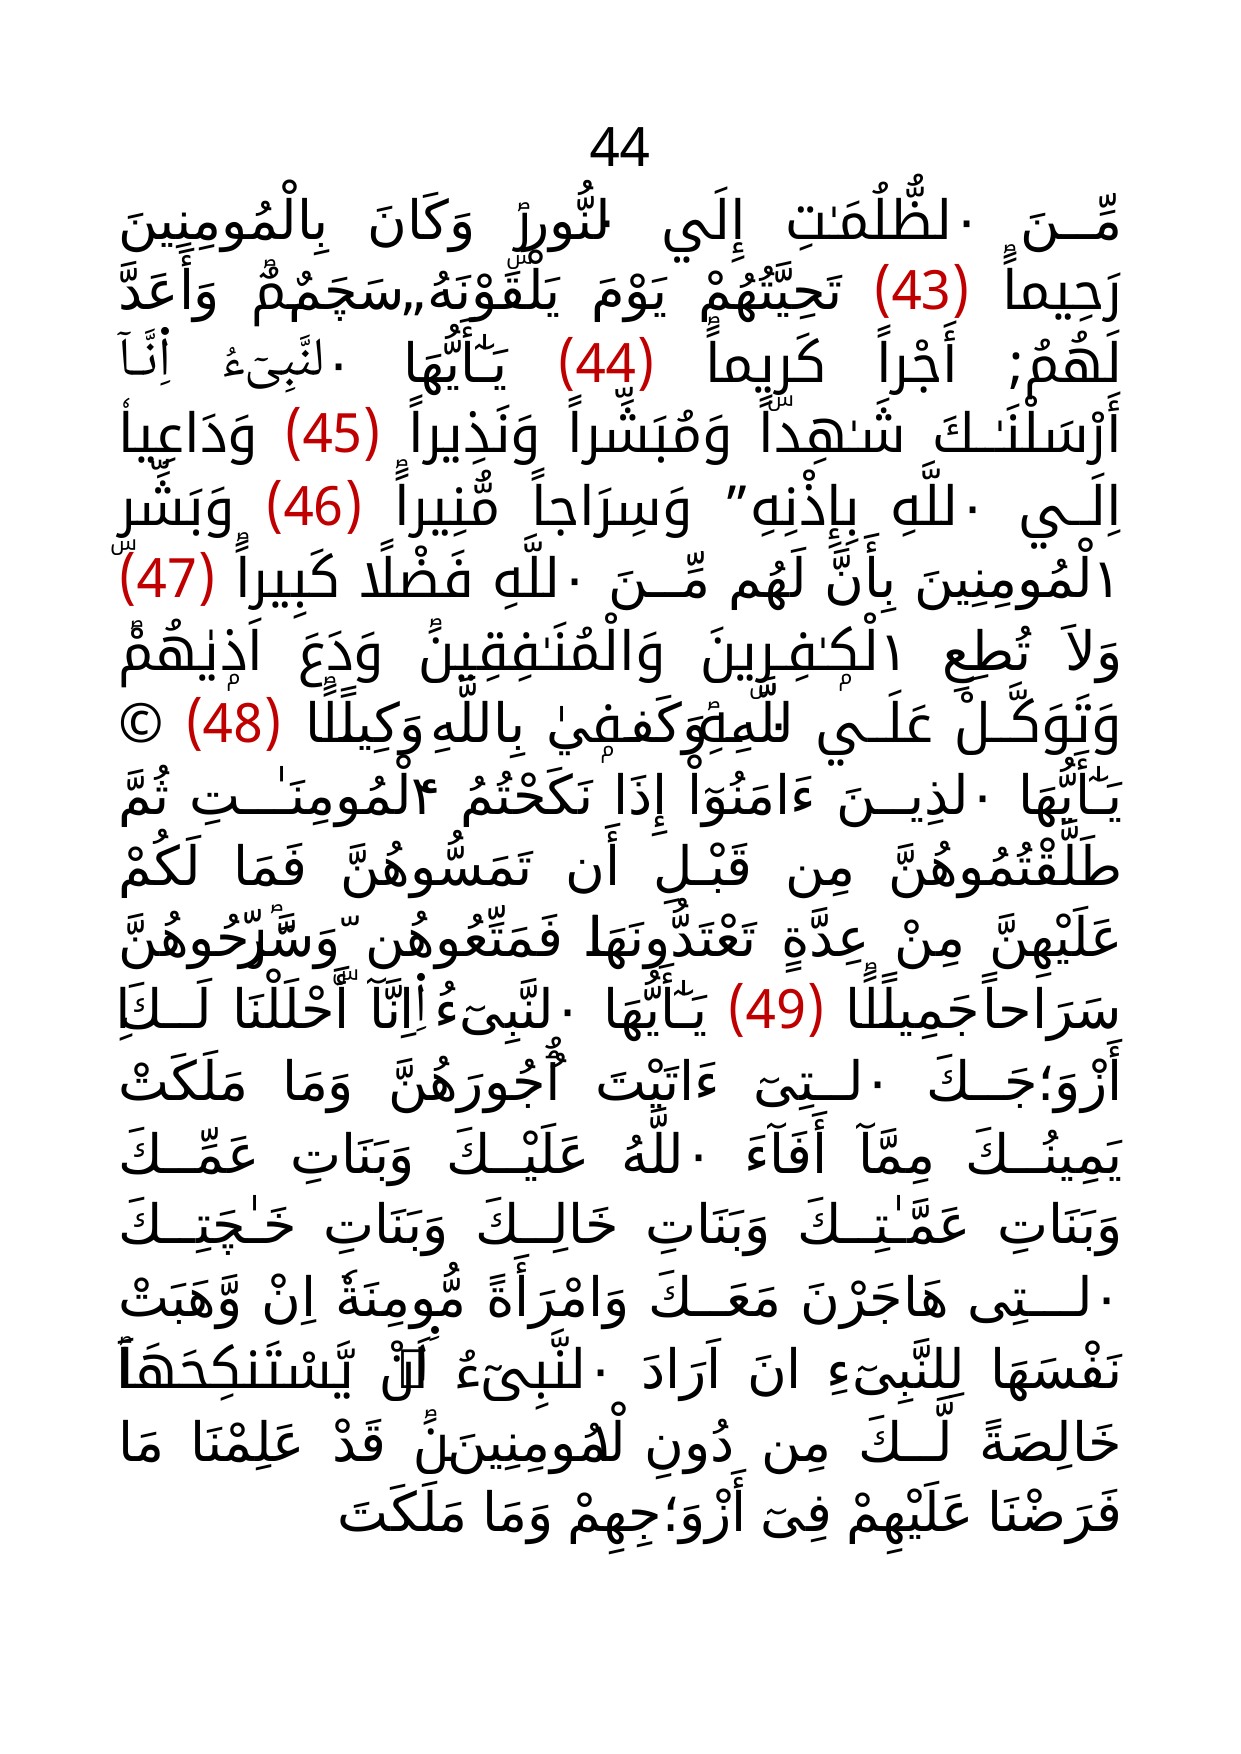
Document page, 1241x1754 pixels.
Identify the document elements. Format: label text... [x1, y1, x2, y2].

text 44 [118, 118, 1122, 189]
text مِّــنَ ۰لظُّلُمَـٰتِ إِلَي ۰لنُّورۣؐ وَكَانَ بِالْمُومِنِينَ رَحِيماًؐ (43) تَحِيَّتُهُمْ يَوْمَ يَلْقَوْنَهُ„ سَچَمٌؐ وَأَعَدَّ لَهُمُ; أَجْراً كَرۣيماًؐ (44) يَـٰٓأَيُّهَا ۰لنَّبِىٓءُ اِ۬نَّـآ أَرْسَلْنَـٰــكَ شَـٰهِداً وَمُبَشِّراً وَنَذِيراً (45) وَدَاعِياٗ اِلَــي ۰للَّهِ بِإِذْنِهِ” وَسِرَاجاً مُّنِيراًؐ (46) وَبَشِّرۣ ۱لْمُومِنِينَ بِأَنَّ لَهُم مِّــنَ ۰للَّهِ فَضْلًا كَبِيراًؐ (47) وَلاَ تُطِعِ ۱لْكۭـٰفِـرۣينَ وَالْمُنَـٰفِقِينَؐ وَدَعَ اَذۭيٰهُمْؐ وَتَوَكَّــلْ عَلَــي ۰للَّهِؐ وَكَفۭيٰ بِاللَّهِ وَكِيلًؐا (48) © يَـٰٓأَيُّهَا ۰لذِيــنَ ءَامَنُوٓاْ إِذَا نَكَحْتُمُ ۴لْمُومِنَـٰــتِ ثُمَّ طَلَّقْتُمُوهُنَّ مِن قَبْـلِ أَن تَمَسُّوهُنَّ فَمَا لَكُمْ عَلَيْهِنَّ مِنْ عِدَّةٍ تَعْتَدُّونَهَاؐ فَمَتِّعُوهُنَّ وَسَرّۣحُوهُنَّ سَرَاحاً جَمِيلًؐا (49) يَـٰٓأَيُّهَا‏ ۰لنَّبِىٓءُ اِ۬نَّآ أَحْلَلْنَا لَــكَ أَزْوَ؛جَــكَ ۰لــتِىٓ ءَاتَيْتَ ٱُجُورَهُنَّ وَمَا مَلَكَتْ يَمِينُــكَ مِمَّآ أَفَآءَ ۰للَّهُ عَلَيْــكَ وَبَنَاتِ عَمِّــكَ وَبَنَاتِ عَمَّـٰتِــكَ وَبَنَاتِ خَالِــكَ وَبَنَاتِ خَـٰچَتِــكَ ۰لـــتِى هَاجَرْنَ مَعَــكَ وَامْرَأَةً مُّومِنَةٗ اِنْ وَّهَبَتْ نَفْسَهَا لِلنَّبِىٓءِ انَ اَرَادَ‏ ۰لنَّبِىٓءُ اَ۬نْ يَّسْتَنكِحَهَاؐ خَالِصَةً لَّــكَ مِن دُونِ ۱لْمُومِنِينَؐ قَدْ عَلِمْنَا مَا فَرَضْنَا عَلَيْهِمْ فِىٓ أَزْوَ؛جِهِمْ وَمَا مَلَكَتَ [118, 189, 1122, 1554]
